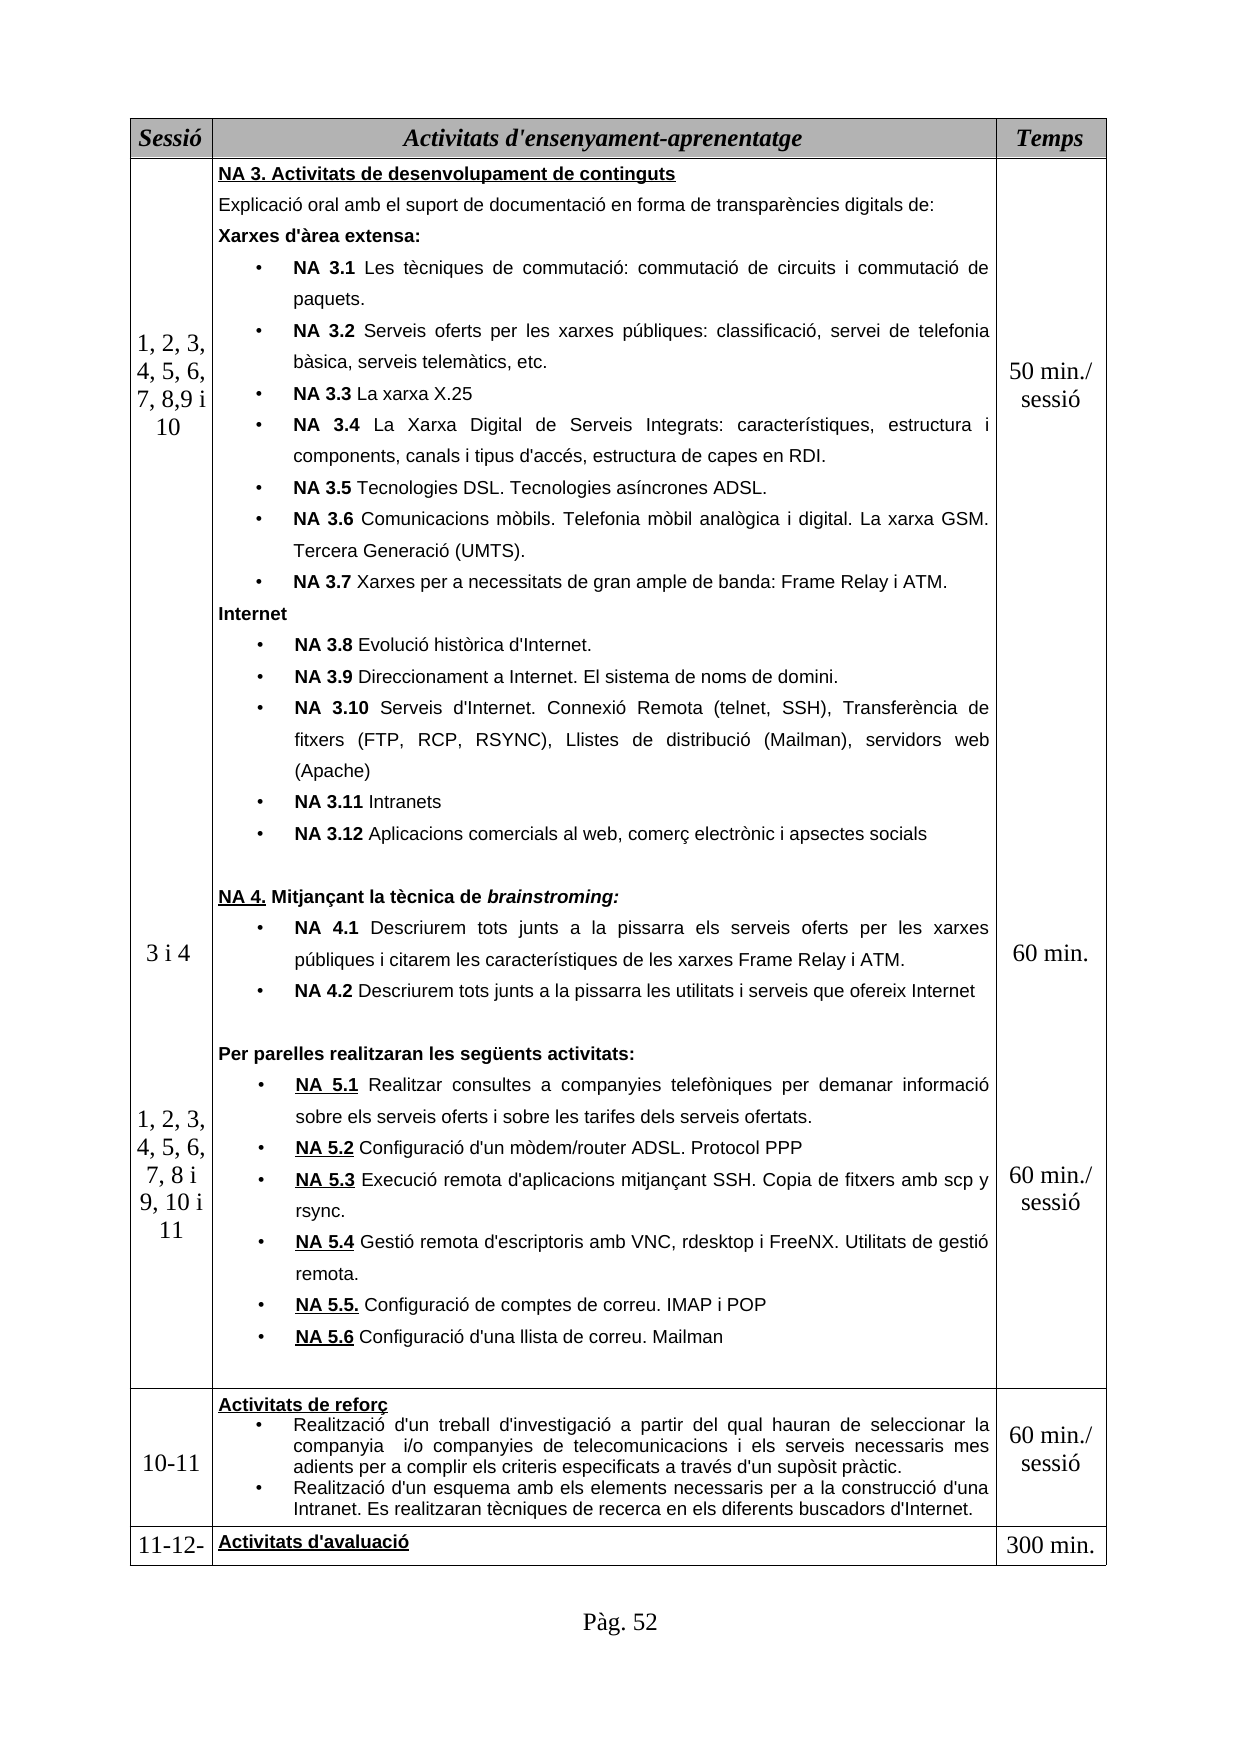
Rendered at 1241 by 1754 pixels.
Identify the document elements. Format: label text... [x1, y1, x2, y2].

table_cell 10-11 [131, 1389, 212, 1526]
table_cell Activitats d'avaluació [213, 1527, 996, 1565]
table_cell 50 min./ sessió 60 min. 60 min./ sessió [997, 159, 1106, 1388]
table_cell 11-12- [131, 1527, 212, 1565]
table_cell 1, 2, 3, 4, 5, 6, 7, 8,9 i 10 3 i 4 1, 2, 3, 4, 5, 6, 7, 8 i 9, 10 i 11 [131, 159, 212, 1388]
table_cell NA 3. Activitats de desenvolupament de continguts Explicació oral amb el suport de documentació en forma de transparències digitals de: Xarxes d'àrea extensa: NA 3.1 Les tècniques de commutació: commutació de circuits i commutació de paquets. NA 3.2 Serveis oferts per les xarxes públiques: classificació, servei de telefonia bàsica, serveis telemàtics, etc. NA 3.3 La xarxa X.25 NA 3.4 La Xarxa Digital de Serveis Integrats: característiques, estructura i components, canals i tipus d'accés, estructura de capes en RDI. NA 3.5 Tecnologies DSL. Tecnologies asíncrones ADSL. NA 3.6 Comunicacions mòbils. Telefonia mòbil analògica i digital. La xarxa GSM. Tercera Generació (UMTS). NA 3.7 Xarxes per a necessitats de gran ample de banda: Frame Relay i ATM. Internet NA 3.8 Evolució històrica d'Internet. NA 3.9 Direccionament a Internet. El sistema de noms de domini. NA 3.10 Serveis d'Internet. Connexió Remota (telnet, SSH), Transferència de fitxers (FTP, RCP, RSYNC), Llistes de distribució (Mailman), servidors web (Apache) NA 3.11 Intranets NA 3.12 Aplicacions comercials al web, comerç electrònic i apsectes socials NA 4. Mitjançant la tècnica de brainstroming: NA 4.1 Descriurem tots junts a la pissarra els serveis oferts per les xarxes públiques i citarem les característiques de les xarxes Frame Relay i ATM. NA 4.2 Descriurem tots junts a la pissarra les utilitats i serveis que ofereix Internet Per parelles realitzaran les següents activitats: NA 5.1 Realitzar consultes a companyies telefòniques per demanar informació sobre els serveis oferts i sobre les tarifes dels serveis ofertats. NA 5.2 Configuració d'un mòdem/router ADSL. Protocol PPP NA 5.3 Execució remota d'aplicacions mitjançant SSH. Copia de fitxers amb scp y rsync. NA 5.4 Gestió remota d'escriptoris amb VNC, rdesktop i FreeNX. Utilitats de gestió remota. NA 5.5. Configuració de comptes de correu. IMAP i POP NA 5.6 Configuració d'una llista de correu. Mailman [213, 159, 996, 1388]
table_cell 300 min. [997, 1527, 1106, 1565]
table_cell 60 min./ sessió [997, 1389, 1106, 1526]
table_header Temps [997, 119, 1106, 157]
table_header Sessió [131, 119, 212, 157]
table_cell Activitats de reforç Realització d'un treball d'investigació a partir del qual hauran de seleccionar la companyia i/o companyies de telecomunicacions i els serveis necessaris mes adients per a complir els criteris especificats a través d'un supòsit pràctic. Realització d'un esquema amb els elements necessaris per a la construcció d'una Intranet. Es realitzaran tècniques de recerca en els diferents buscadors d'Internet. [213, 1389, 996, 1526]
table_header Activitats d'ensenyament-aprenentatge [213, 119, 996, 157]
